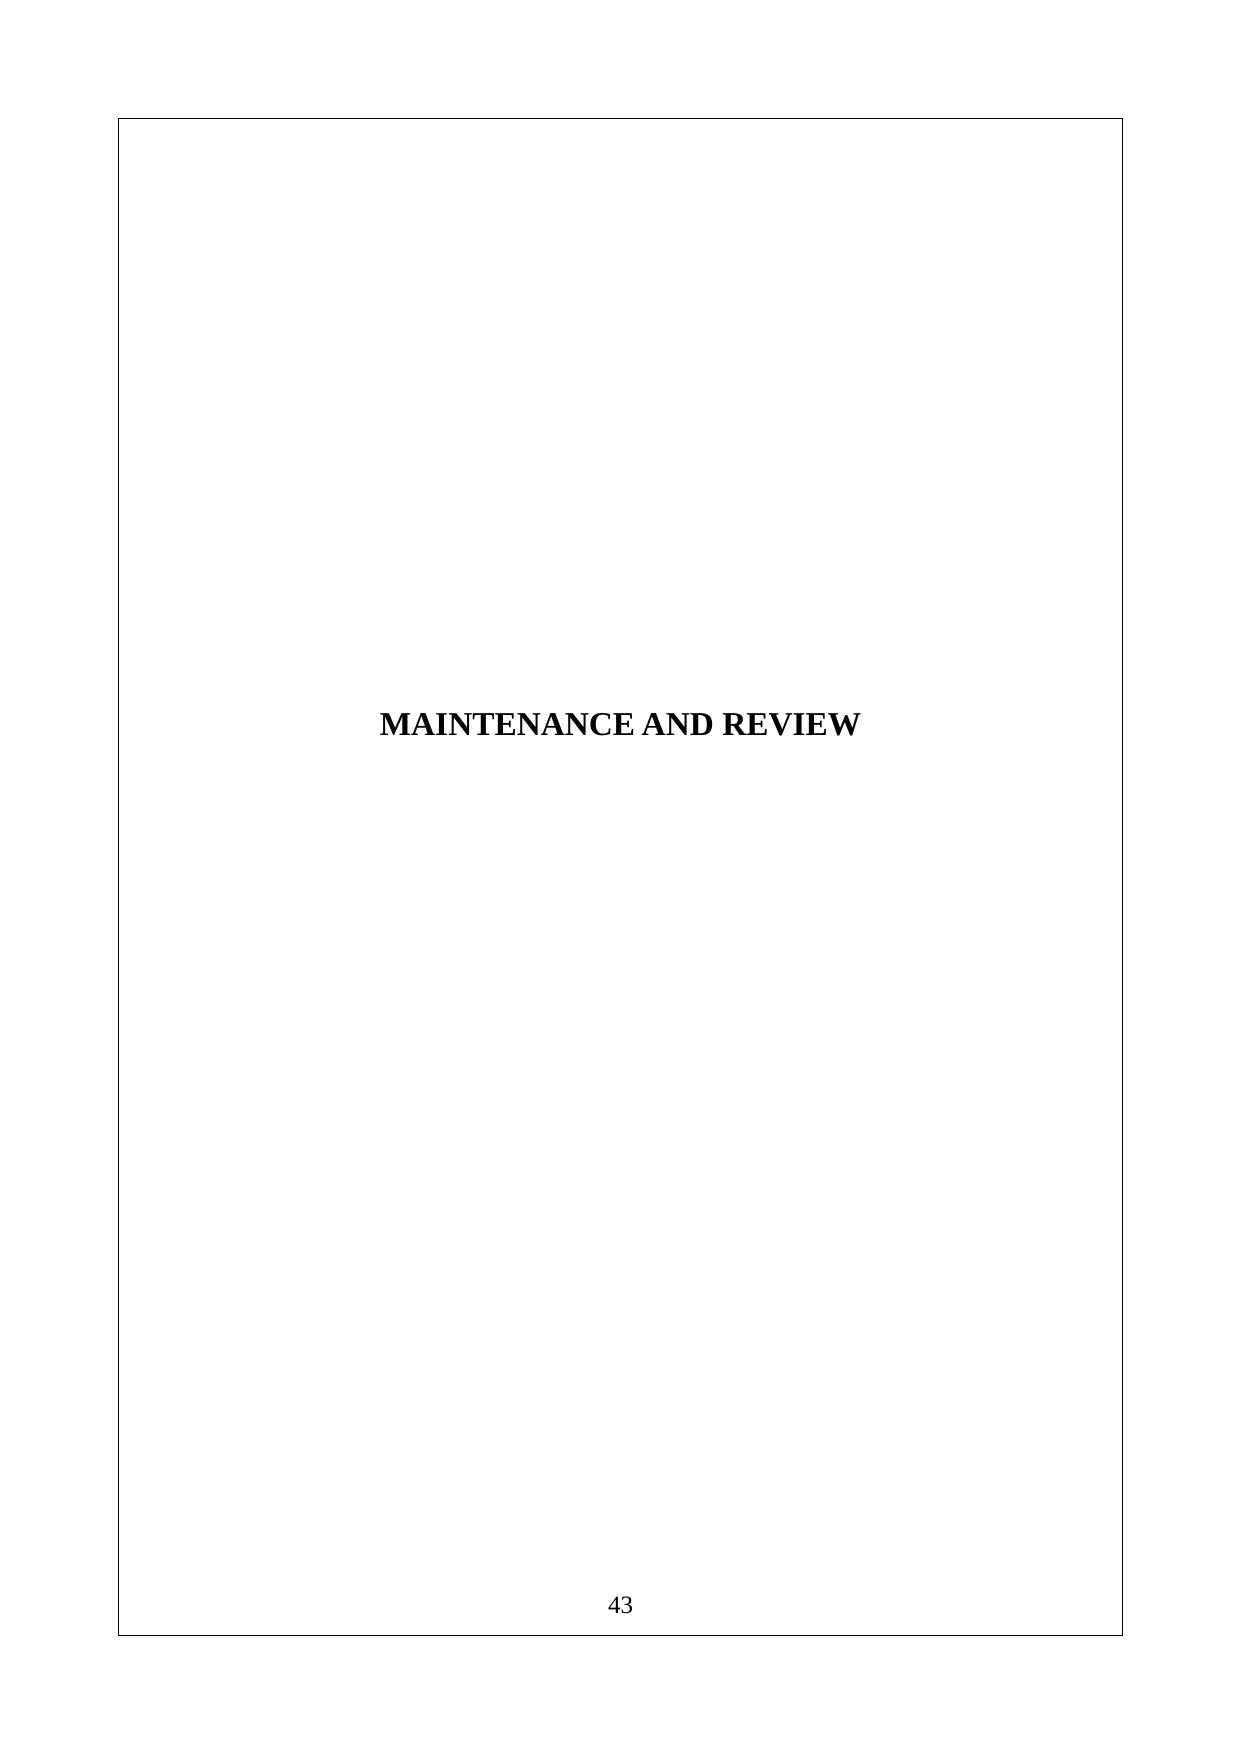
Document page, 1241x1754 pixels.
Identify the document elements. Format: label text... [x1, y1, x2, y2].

text MAINTENANCE AND REVIEW [133, 704, 1107, 743]
